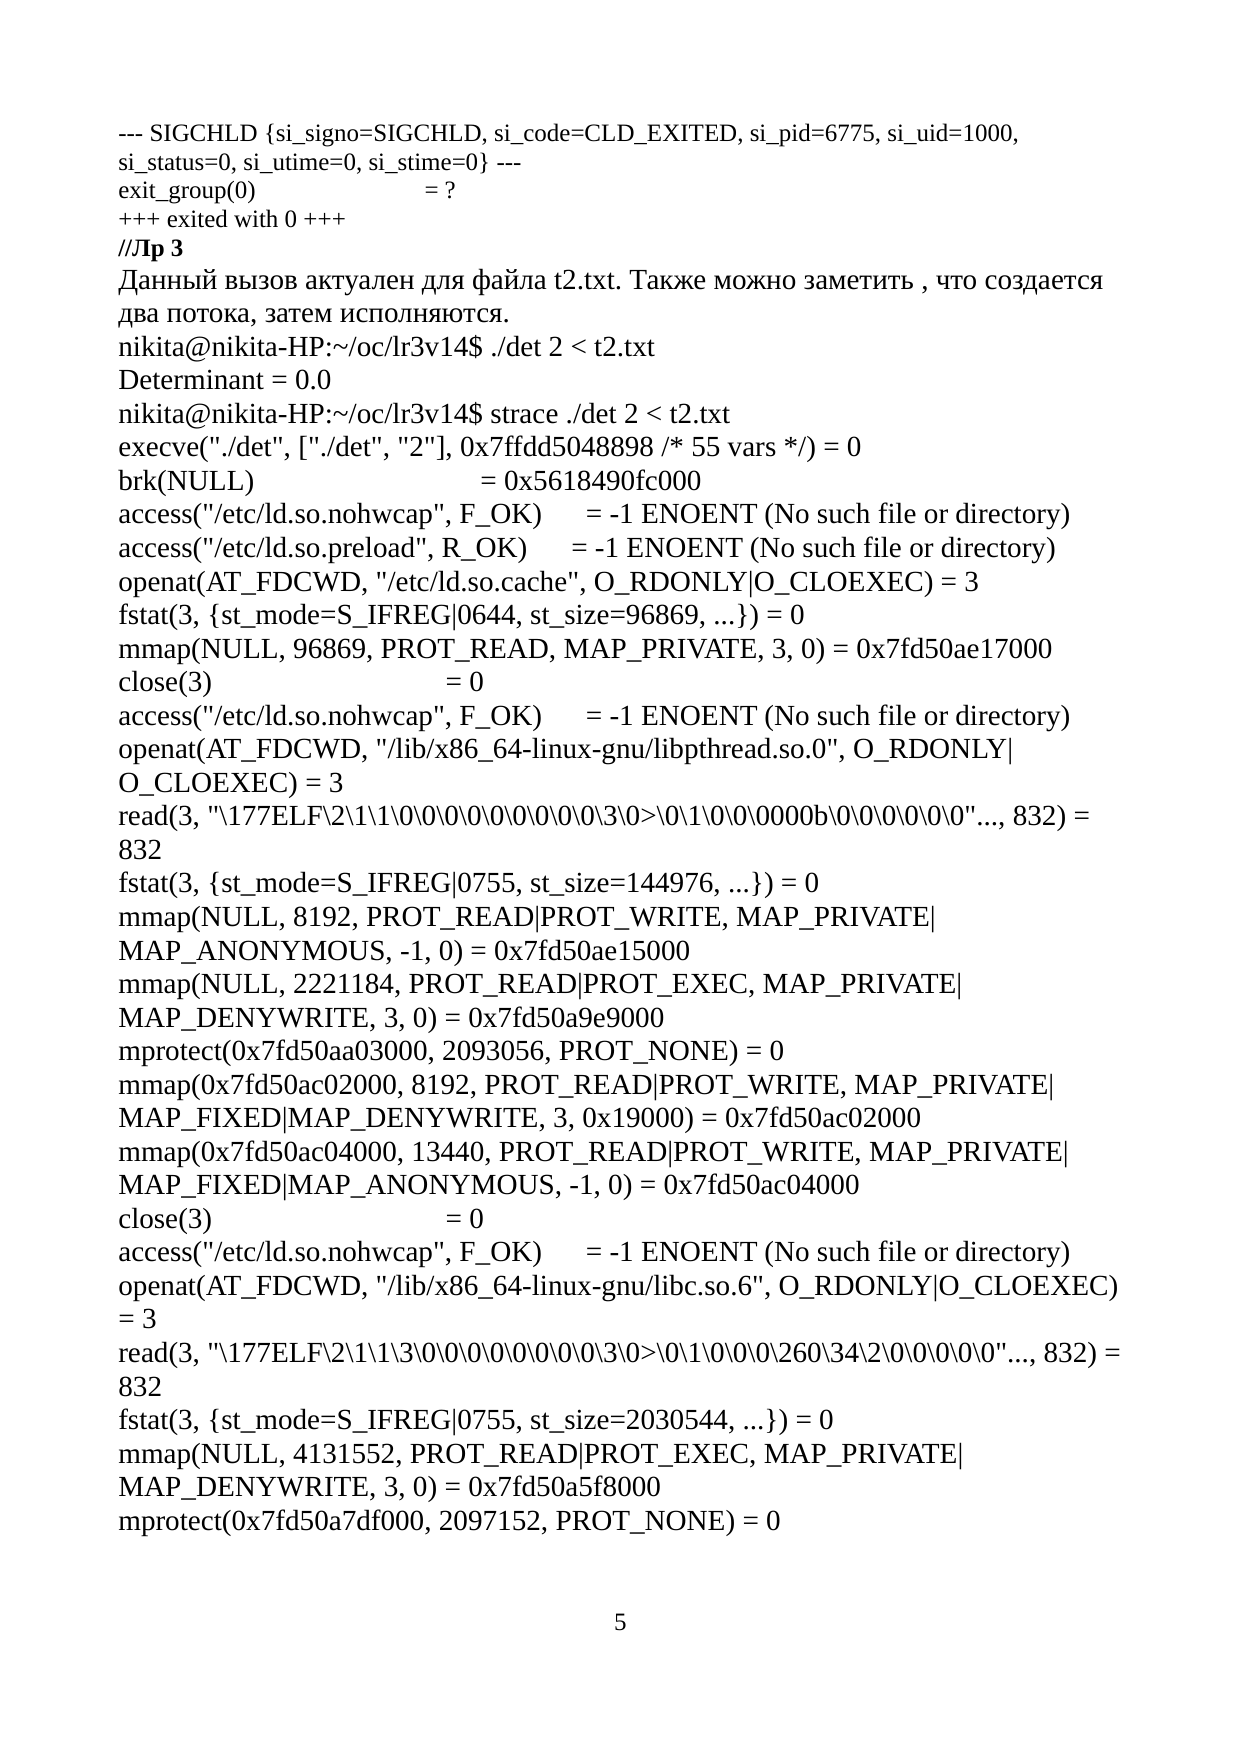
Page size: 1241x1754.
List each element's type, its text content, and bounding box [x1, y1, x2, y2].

text openat(AT_FDCWD, "/etc/ld.so.cache", O_RDONLY|O_CLOEXEC) = 3 [118, 564, 1122, 597]
text access("/etc/ld.so.nohwcap", F_OK) = -1 ENOENT (No such file or directory) [118, 1234, 1122, 1268]
text exit_group(0) = ? [118, 176, 1122, 204]
text close(3) = 0 [118, 1201, 1122, 1234]
text mmap(0x7fd50ac02000, 8192, PROT_READ|PROT_WRITE, MAP_PRIVATE|MAP_FIXED|MAP_DENYWRITE, 3, 0x19000) = 0x7fd50ac02000 [118, 1067, 1122, 1134]
text //Лр 3 [118, 233, 1122, 262]
text access("/etc/ld.so.nohwcap", F_OK) = -1 ENOENT (No such file or directory) [118, 698, 1122, 731]
text mprotect(0x7fd50aa03000, 2093056, PROT_NONE) = 0 [118, 1033, 1122, 1067]
text fstat(3, {st_mode=S_IFREG|0755, st_size=2030544, ...}) = 0 [118, 1402, 1122, 1436]
text fstat(3, {st_mode=S_IFREG|0644, st_size=96869, ...}) = 0 [118, 597, 1122, 631]
text mmap(0x7fd50ac04000, 13440, PROT_READ|PROT_WRITE, MAP_PRIVATE|MAP_FIXED|MAP_ANONYMOUS, -1, 0) = 0x7fd50ac04000 [118, 1134, 1122, 1201]
text access("/etc/ld.so.nohwcap", F_OK) = -1 ENOENT (No such file or directory) [118, 497, 1122, 530]
text execve("./det", ["./det", "2"], 0x7ffdd5048898 /* 55 vars */) = 0 [118, 429, 1122, 463]
text read(3, "\177ELF\2\1\1\3\0\0\0\0\0\0\0\0\3\0>\0\1\0\0\0\260\34\2\0\0\0\0\0"..., 832) = 832 [118, 1335, 1122, 1402]
text brk(NULL) = 0x5618490fc000 [118, 463, 1122, 497]
text Данный вызов актуален для файла t2.txt. Также можно заметить , что создается два потока, затем исполняются. [118, 262, 1122, 329]
text read(3, "\177ELF\2\1\1\0\0\0\0\0\0\0\0\0\3\0>\0\1\0\0\0000b\0\0\0\0\0\0"..., 832) = 832 [118, 798, 1122, 866]
text close(3) = 0 [118, 664, 1122, 698]
text fstat(3, {st_mode=S_IFREG|0755, st_size=144976, ...}) = 0 [118, 866, 1122, 899]
text access("/etc/ld.so.preload", R_OK) = -1 ENOENT (No such file or directory) [118, 530, 1122, 564]
text nikita@nikita-HP:~/oc/lr3v14$ strace ./det 2 < t2.txt [118, 396, 1122, 429]
text --- SIGCHLD {si_signo=SIGCHLD, si_code=CLD_EXITED, si_pid=6775, si_uid=1000, si_status=0, si_utime=0, si_stime=0} --- [118, 118, 1122, 176]
text openat(AT_FDCWD, "/lib/x86_64-linux-gnu/libc.so.6", O_RDONLY|O_CLOEXEC) = 3 [118, 1268, 1122, 1335]
text mmap(NULL, 96869, PROT_READ, MAP_PRIVATE, 3, 0) = 0x7fd50ae17000 [118, 631, 1122, 664]
text +++ exited with 0 +++ [118, 204, 1122, 233]
text openat(AT_FDCWD, "/lib/x86_64-linux-gnu/libpthread.so.0", O_RDONLY|O_CLOEXEC) = 3 [118, 731, 1122, 798]
text nikita@nikita-HP:~/oc/lr3v14$ ./det 2 < t2.txt [118, 329, 1122, 362]
text mmap(NULL, 2221184, PROT_READ|PROT_EXEC, MAP_PRIVATE|MAP_DENYWRITE, 3, 0) = 0x7fd50a9e9000 [118, 966, 1122, 1033]
text mprotect(0x7fd50a7df000, 2097152, PROT_NONE) = 0 [118, 1503, 1122, 1536]
text mmap(NULL, 4131552, PROT_READ|PROT_EXEC, MAP_PRIVATE|MAP_DENYWRITE, 3, 0) = 0x7fd50a5f8000 [118, 1436, 1122, 1503]
text Determinant = 0.0 [118, 362, 1122, 396]
text mmap(NULL, 8192, PROT_READ|PROT_WRITE, MAP_PRIVATE|MAP_ANONYMOUS, -1, 0) = 0x7fd50ae15000 [118, 899, 1122, 966]
